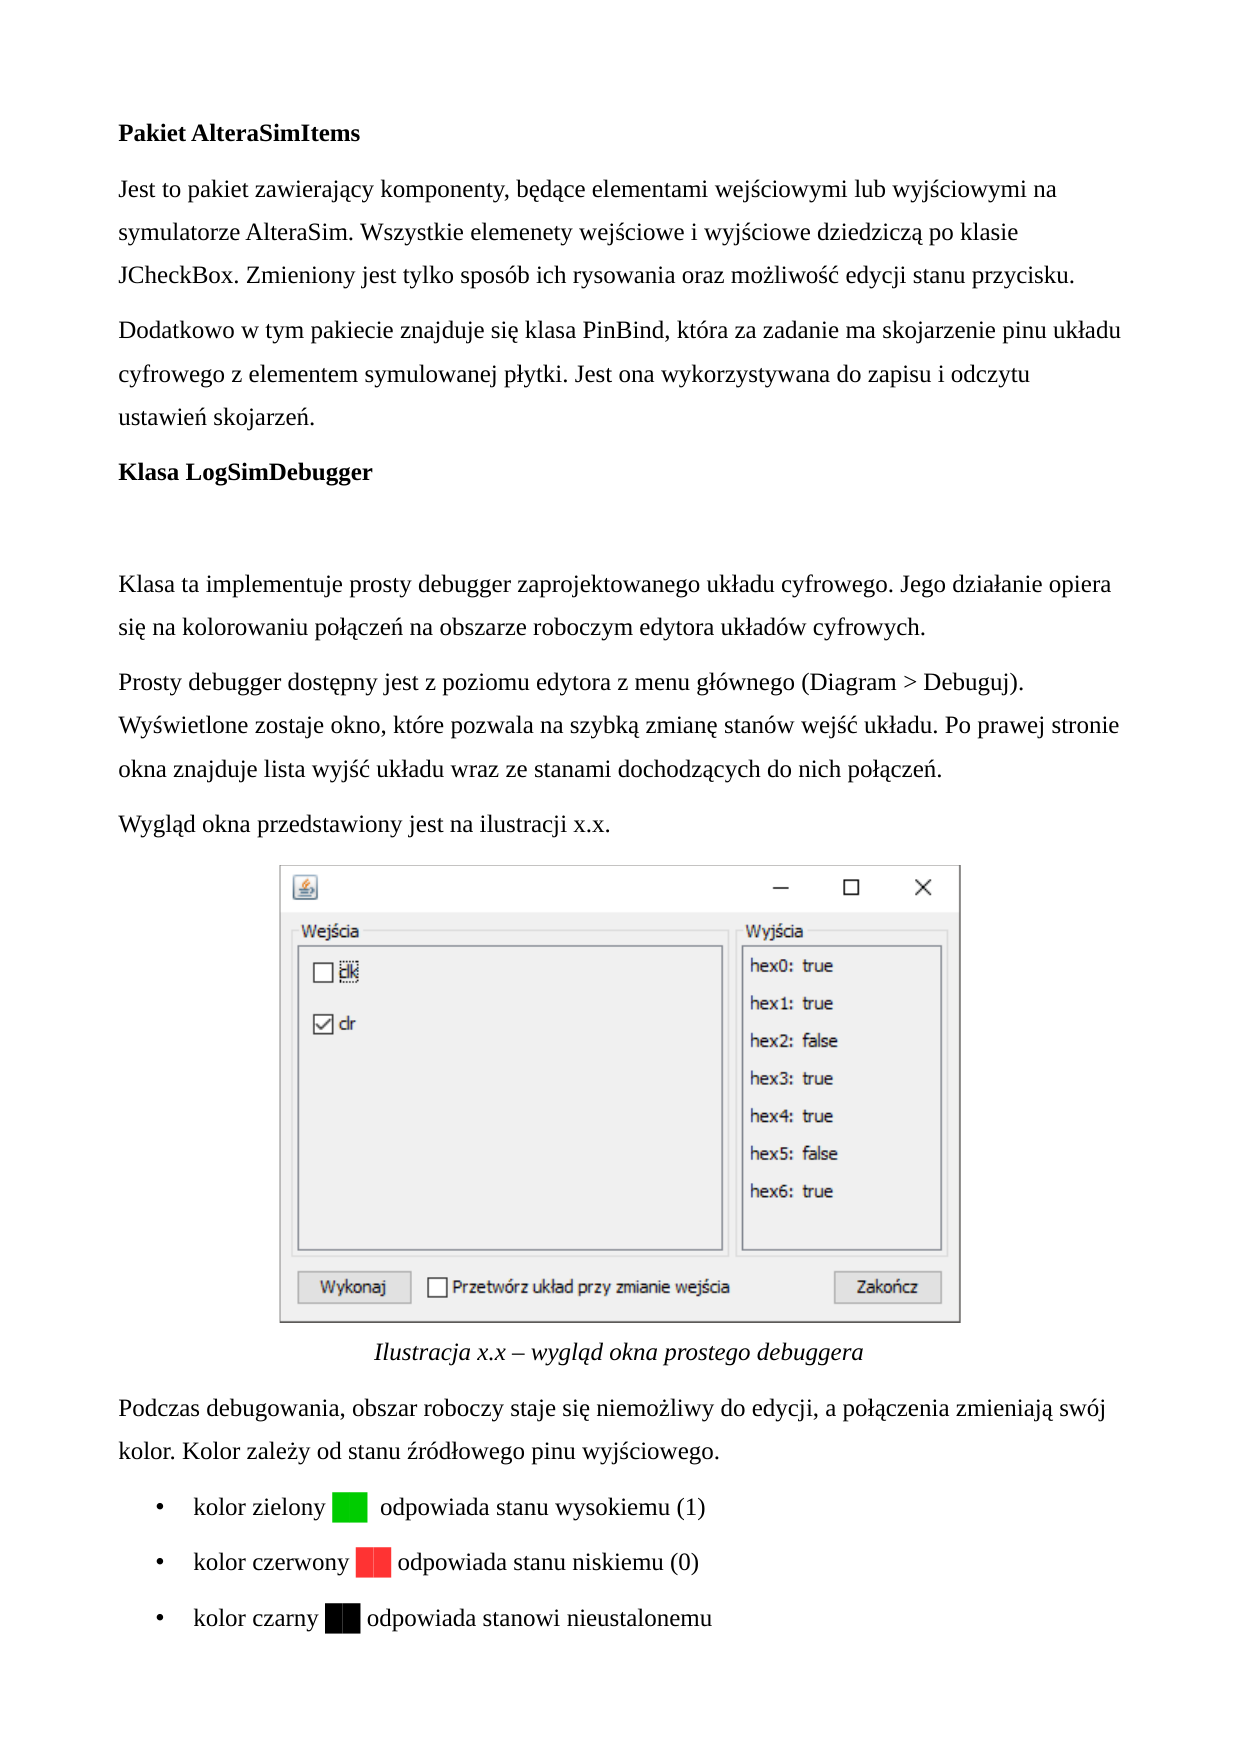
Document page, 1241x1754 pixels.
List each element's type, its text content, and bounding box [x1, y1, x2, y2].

text Wygląd okna przedstawiony jest na ilustracji x.x. [118, 809, 1122, 838]
text Ilustracja x.x – wygląd okna prostego debuggera [118, 865, 1122, 1366]
text Podczas debugowania, obszar roboczy staje się niemożliwy do edycji, a połączenia zmieniają swój kolor. Kolor zależy od stanu źródłowego pinu wyjściowego. [118, 1393, 1122, 1465]
list kolor czarny ██ odpowiada stanowi nieustalonemu [360, 1603, 1122, 1632]
text Klasa LogSimDebugger [118, 457, 1122, 486]
list kolor zielony ██ odpowiada stanu wysokiemu (1) [156, 1492, 332, 1520]
text Jest to pakiet zawierający komponenty, będące elementami wejściowymi lub wyjściowymi na symulatorze AlteraSim. Wszystkie elemenety wejściowe i wyjściowe dziedziczą po klasie JCheckBox. Zmieniony jest tylko sposób ich rysowania oraz możliwość edycji stanu przycisku. [118, 174, 1122, 289]
text Dodatkowo w tym pakiecie znajduje się klasa PinBind, która za zadanie ma skojarzenie pinu układu cyfrowego z elementem symulowanej płytki. Jest ona wykorzystywana do zapisu i odczytu ustawień skojarzeń. [118, 316, 1122, 431]
list kolor czarny ██ odpowiada stanowi nieustalonemu [156, 1603, 325, 1632]
text Prosty debugger dostępny jest z poziomu edytora z menu głównego (Diagram > Debuguj). Wyświetlone zostaje okno, które pozwala na szybką zmianę stanów wejść układu. Po prawej stronie okna znajduje lista wyjść układu wraz ze stanami dochodzących do nich połączeń. [118, 667, 1122, 782]
list kolor czerwony ██ odpowiada stanu niskiemu (0) [156, 1547, 355, 1576]
text Klasa ta implementuje prosty debugger zaprojektowanego układu cyfrowego. Jego działanie opiera się na kolorowaniu połączeń na obszarze roboczym edytora układów cyfrowych. [118, 569, 1122, 641]
list kolor czerwony ██ odpowiada stanu niskiemu (0) [391, 1547, 1122, 1576]
list kolor zielony ██ odpowiada stanu wysokiemu (1) [367, 1492, 1122, 1520]
picture [279, 865, 961, 1323]
text Pakiet AlteraSimItems [118, 118, 1122, 147]
